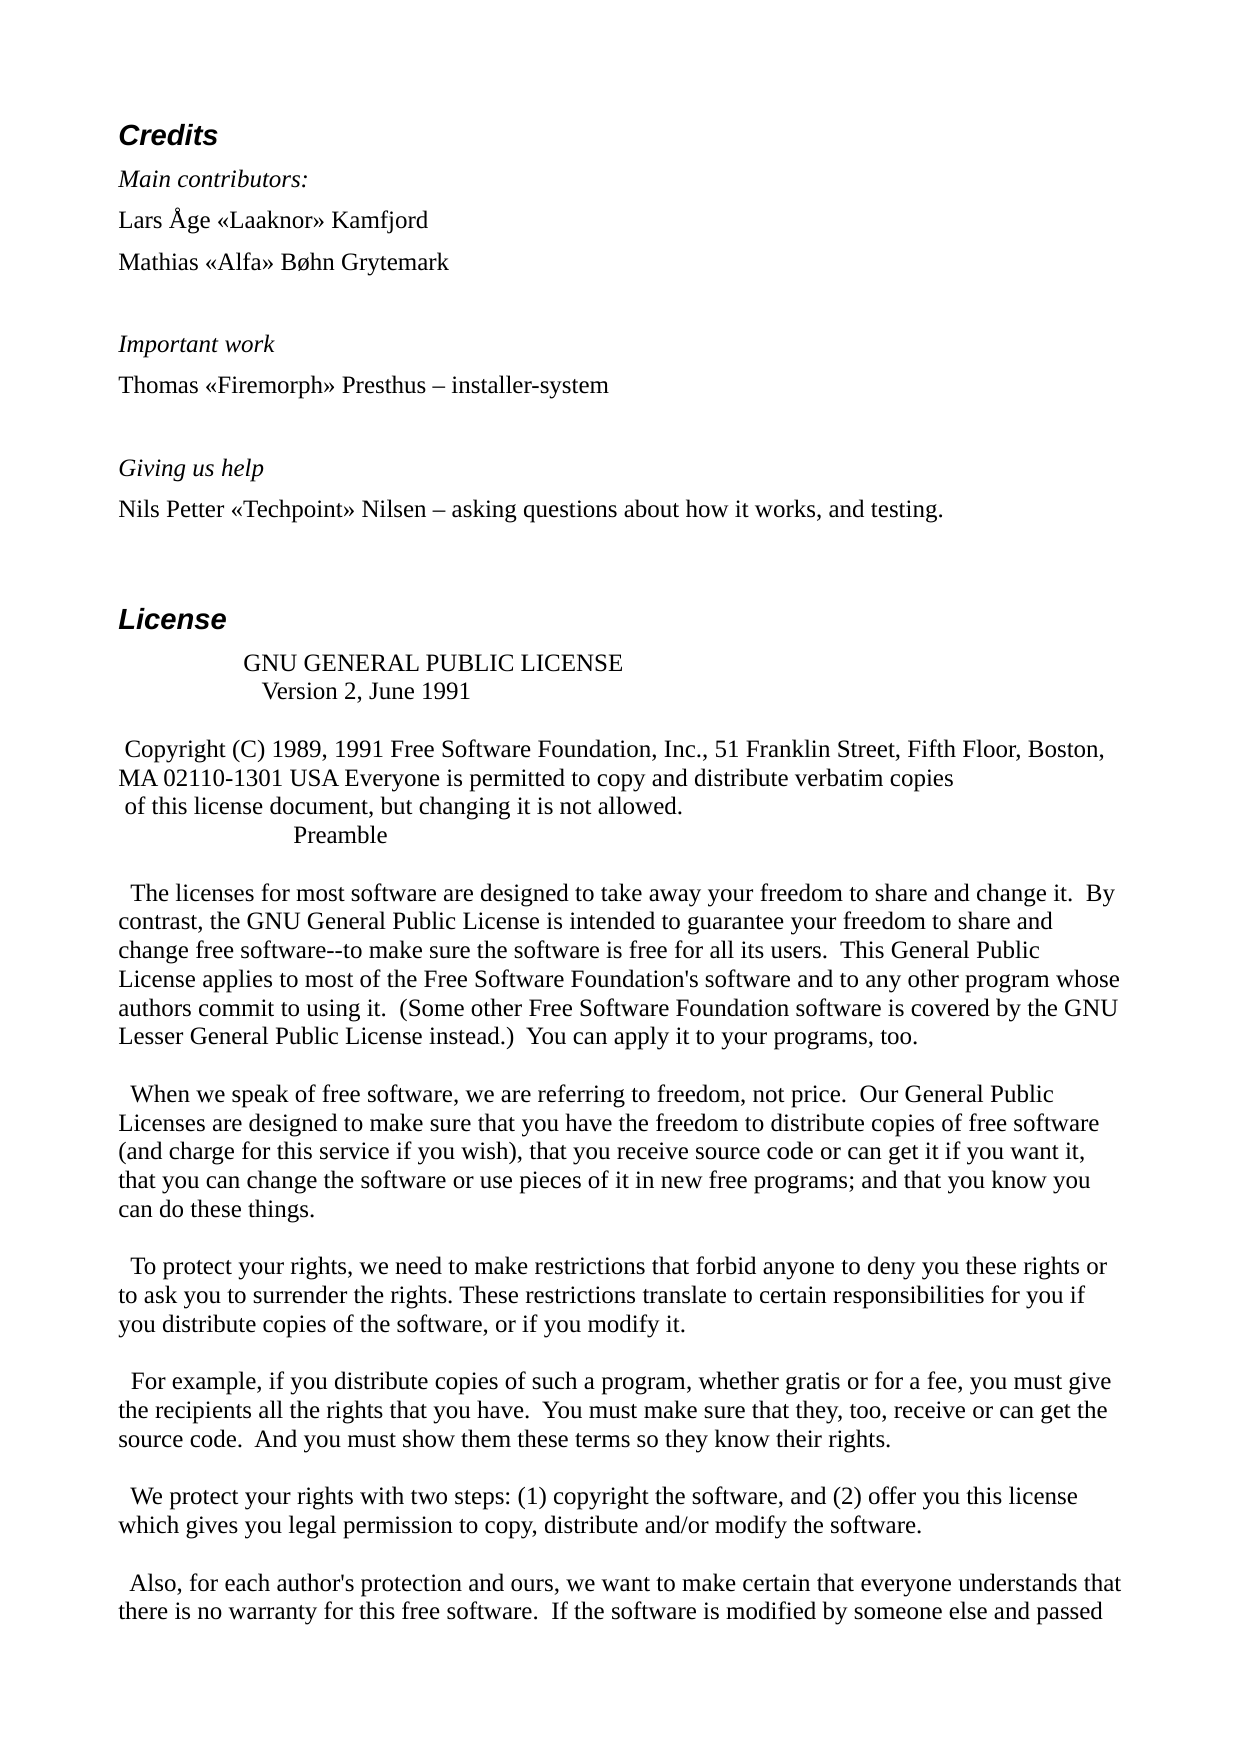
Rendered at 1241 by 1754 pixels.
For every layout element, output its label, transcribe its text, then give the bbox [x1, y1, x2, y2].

text Giving us help [118, 453, 1122, 482]
text Thomas «Firemorph» Presthus – installer-system [118, 370, 1122, 399]
text Nils Petter «Techpoint» Nilsen – asking questions about how it works, and testing. [118, 494, 1122, 523]
text Important work [118, 329, 1122, 358]
text GNU GENERAL PUBLIC LICENSE Version 2, June 1991 Copyright (C) 1989, 1991 Free Software Foundation, Inc., 51 Franklin Street, Fifth Floor, Boston, MA 02110-1301 USA Everyone is permitted to copy and distribute verbatim copies of this license document, but changing it is not allowed. Preamble The licenses for most software are designed to take away your freedom to share and change it. By contrast, the GNU General Public License is intended to guarantee your freedom to share and change free software--to make sure the software is free for all its users. This General Public License applies to most of the Free Software Foundation's software and to any other program whose authors commit to using it. (Some other Free Software Foundation software is covered by the GNU Lesser General Public License instead.) You can apply it to your programs, too. When we speak of free software, we are referring to freedom, not price. Our General Public Licenses are designed to make sure that you have the freedom to distribute copies of free software (and charge for this service if you wish), that you receive source code or can get it if you want it, that you can change the software or use pieces of it in new free programs; and that you know you can do these things. To protect your rights, we need to make restrictions that forbid anyone to deny you these rights or to ask you to surrender the rights. These restrictions translate to certain responsibilities for you if you distribute copies of the software, or if you modify it. For example, if you distribute copies of such a program, whether gratis or for a fee, you must give the recipients all the rights that you have. You must make sure that they, too, receive or can get the source code. And you must show them these terms so they know their rights. We protect your rights with two steps: (1) copyright the software, and (2) offer you this license which gives you legal permission to copy, distribute and/or modify the software. Also, for each author's protection and ours, we want to make certain that everyone understands that there is no warranty for this free software. If the software is modified by someone else and passed [118, 648, 1122, 1625]
text Main contributors: [118, 164, 1122, 193]
subtitle License [118, 602, 1122, 635]
text Lars Åge «Laaknor» Kamfjord [118, 205, 1122, 234]
text Mathias «Alfa» Bøhn Grytemark [118, 247, 1122, 275]
subtitle Credits [118, 118, 1122, 152]
